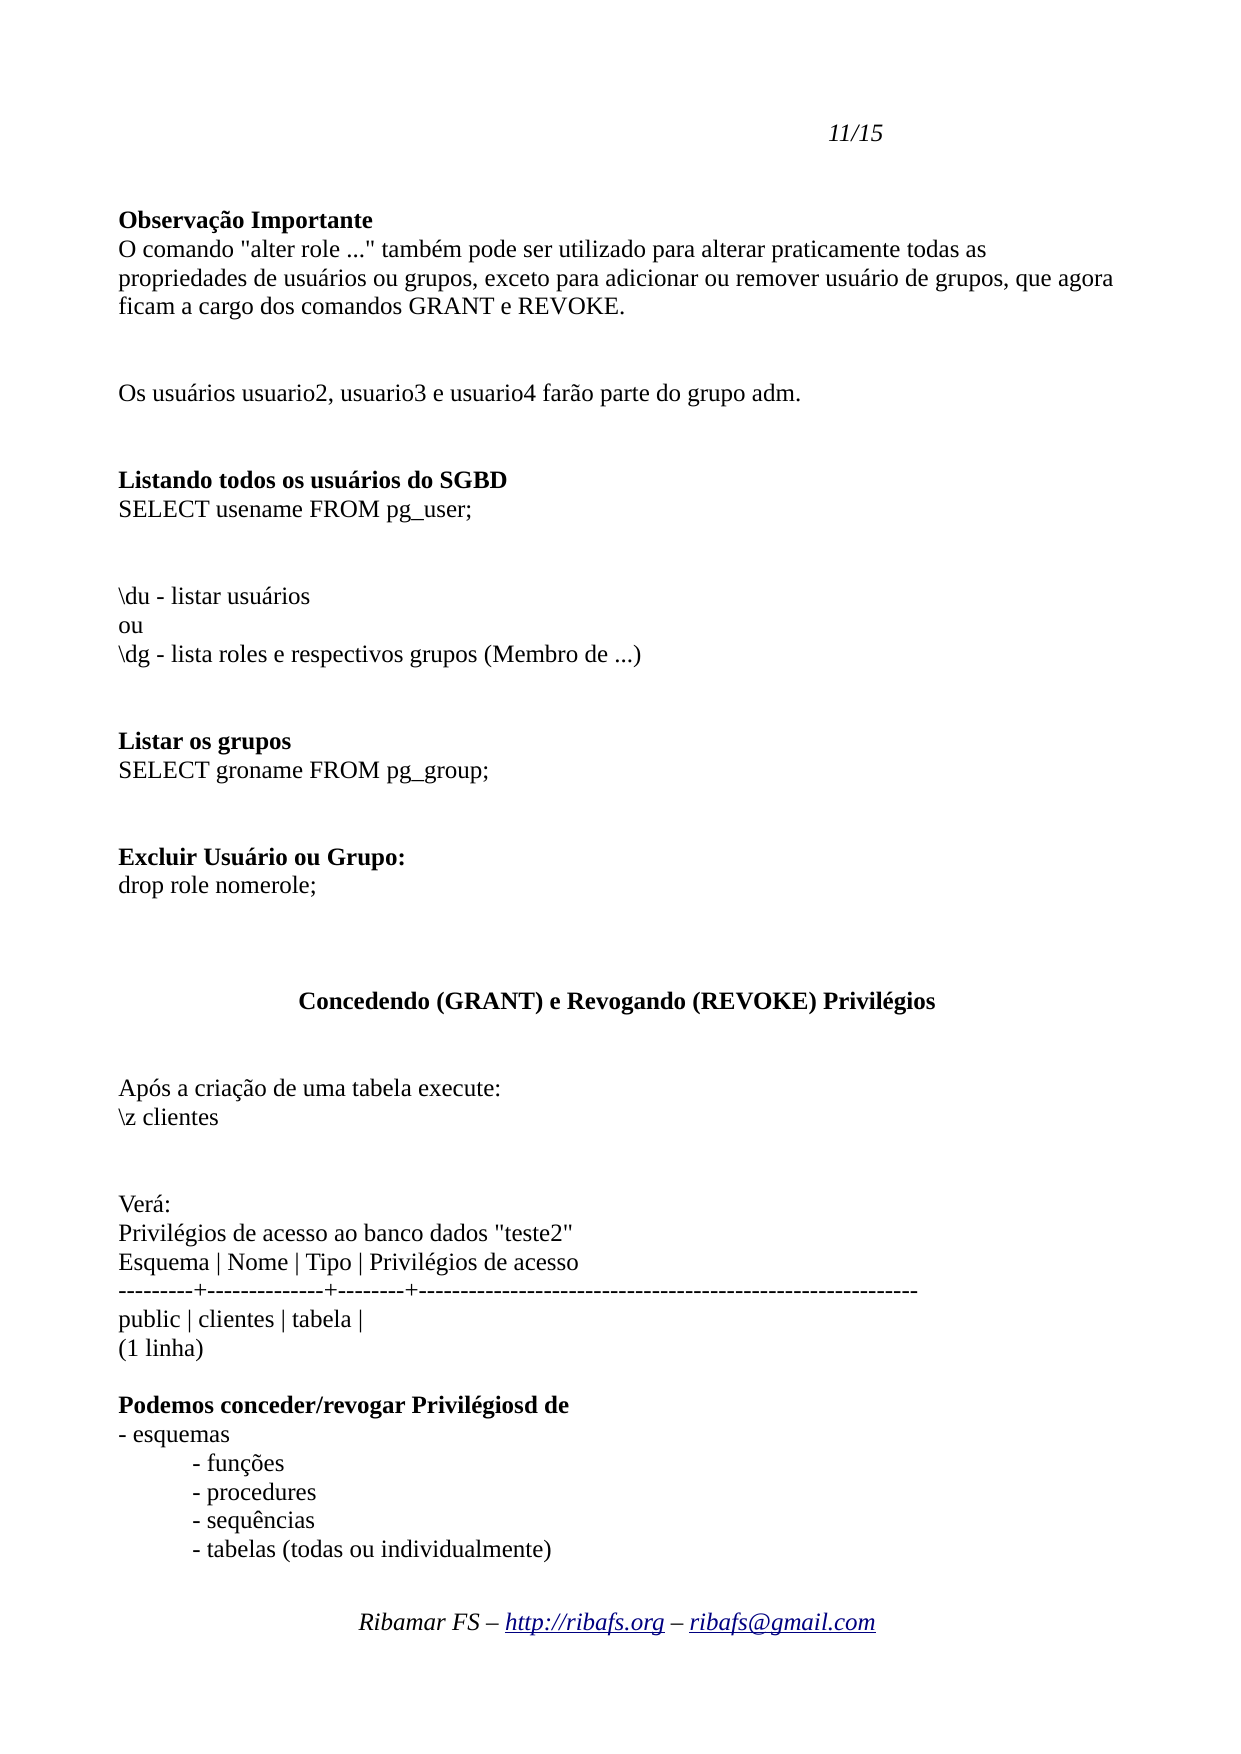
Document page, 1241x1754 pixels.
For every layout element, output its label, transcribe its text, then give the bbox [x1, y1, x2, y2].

text Após a criação de uma tabela execute: \z clientes [118, 1073, 1122, 1131]
text Listando todos os usuários do SGBD SELECT usename FROM pg_user; [118, 466, 1122, 523]
text Concedendo (GRANT) e Revogando (REVOKE) Privilégios [118, 958, 1122, 1015]
text Observação Importante O comando "alter role ..." também pode ser utilizado para alterar praticamente todas as propriedades de usuários ou grupos, exceto para adicionar ou remover usuário de grupos, que agora ficam a cargo dos comandos GRANT e REVOKE. [118, 176, 1122, 320]
text Excluir Usuário ou Grupo: drop role nomerole; [118, 842, 1122, 899]
text Os usuários usuario2, usuario3 e usuario4 farão parte do grupo adm. [118, 378, 1122, 407]
text \du - listar usuários ou \dg - lista roles e respectivos grupos (Membro de ...) [118, 581, 1122, 668]
text Verá: Privilégios de acesso ao banco dados "teste2" Esquema | Nome | Tipo | Privilégios de acesso ---------+--------------+--------+------------------------------------------------------------ public | clientes | tabela | (1 linha) Podemos conceder/revogar Privilégiosd de - esquemas - funções - procedures - sequências - tabelas (todas ou individualmente) [118, 1189, 1122, 1563]
text Listar os grupos SELECT groname FROM pg_group; [118, 726, 1122, 783]
